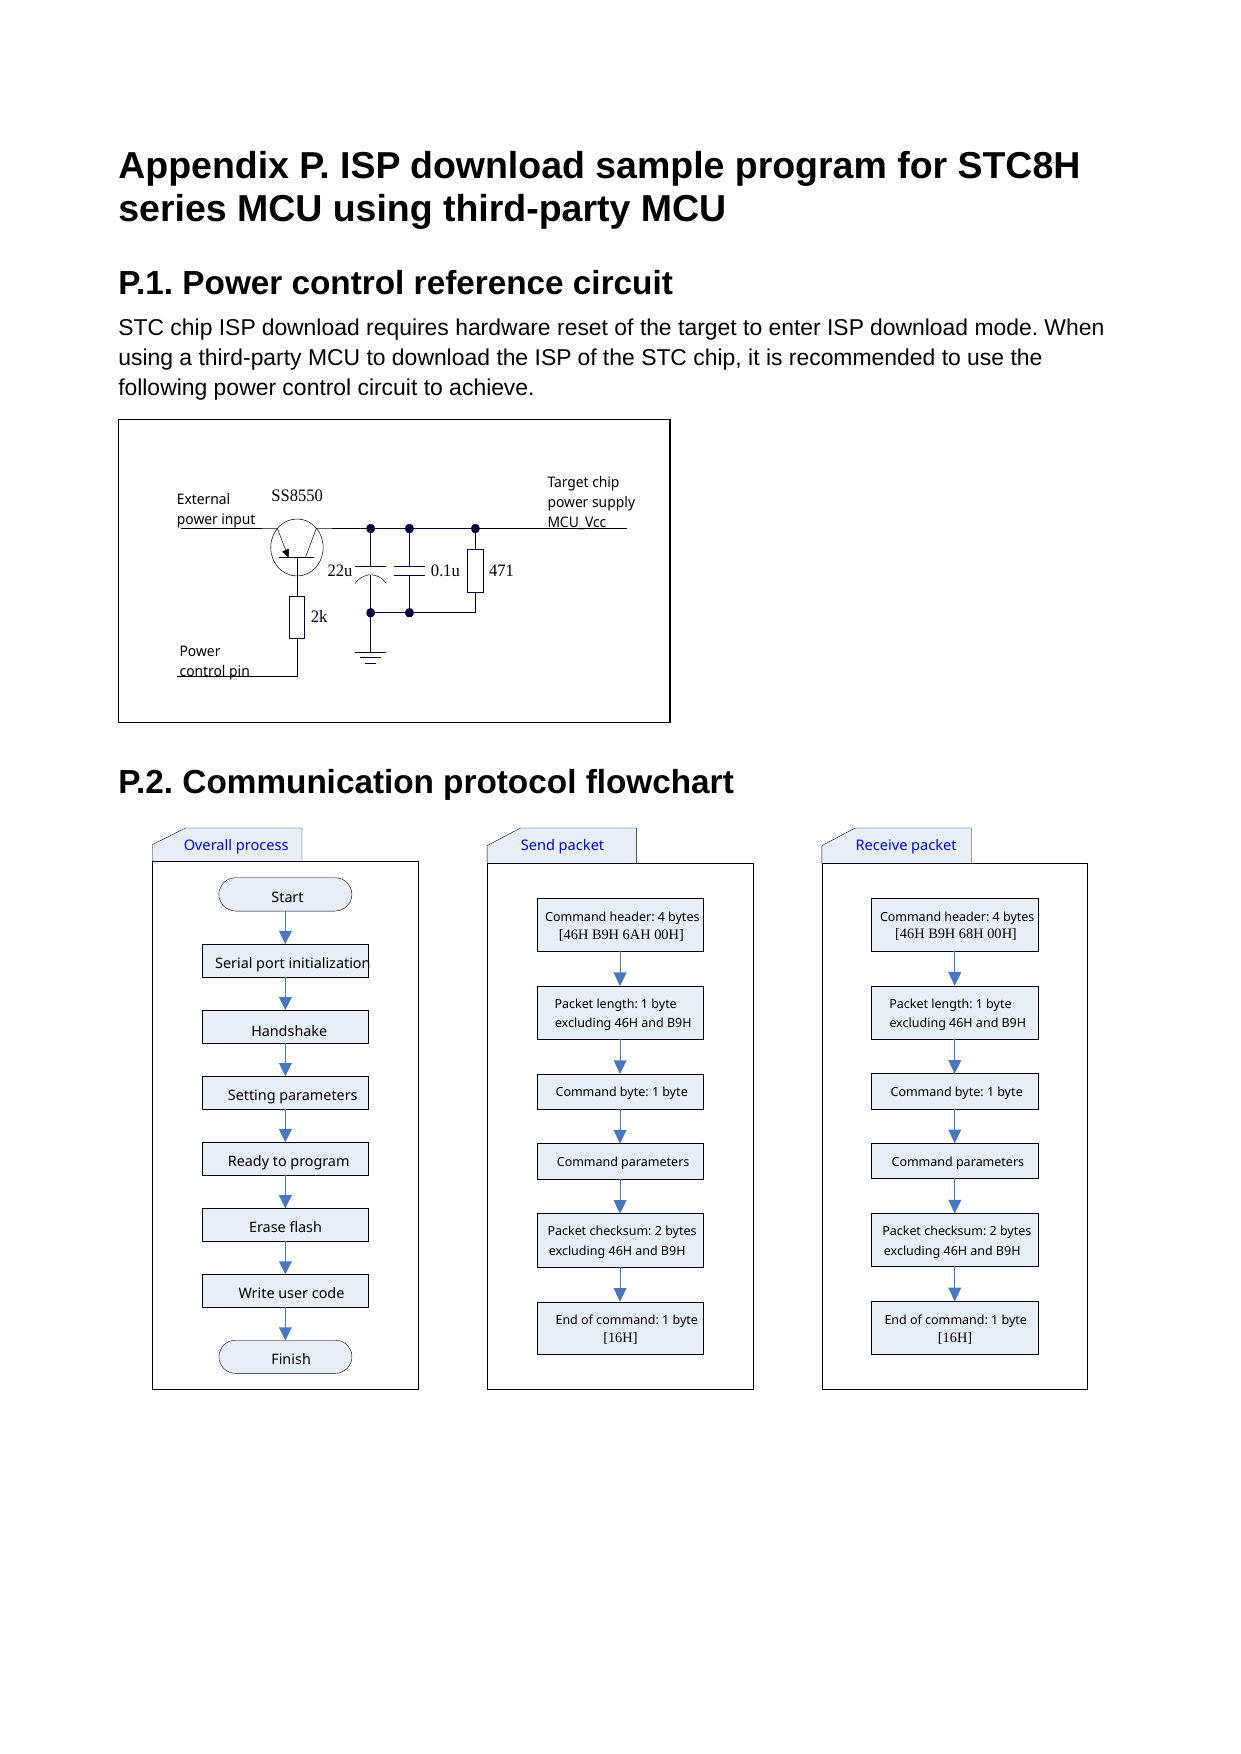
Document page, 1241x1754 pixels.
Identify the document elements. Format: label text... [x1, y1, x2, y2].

table_header [972, 828, 1122, 1389]
subtitle Appendix P. ISP download sample program for STC8H series MCU using third-party MCU [118, 143, 1122, 229]
table_header [788, 828, 852, 1389]
table_header [453, 828, 518, 1389]
text STC chip ISP download requires hardware reset of the target to enter ISP download mode. When using a third-party MCU to download the ISP of the STC chip, it is recommended to use the following power control circuit to achieve. [118, 314, 1122, 400]
table_header [303, 828, 453, 1389]
subtitle P.1. Power control reference circuit [118, 263, 1122, 301]
table_header [153, 862, 418, 1389]
table_header [488, 864, 753, 1389]
subtitle P.2. Communication protocol flowchart [118, 762, 1122, 801]
table_header [823, 864, 1087, 1389]
table_header [118, 828, 183, 1389]
table_header [637, 828, 787, 1389]
